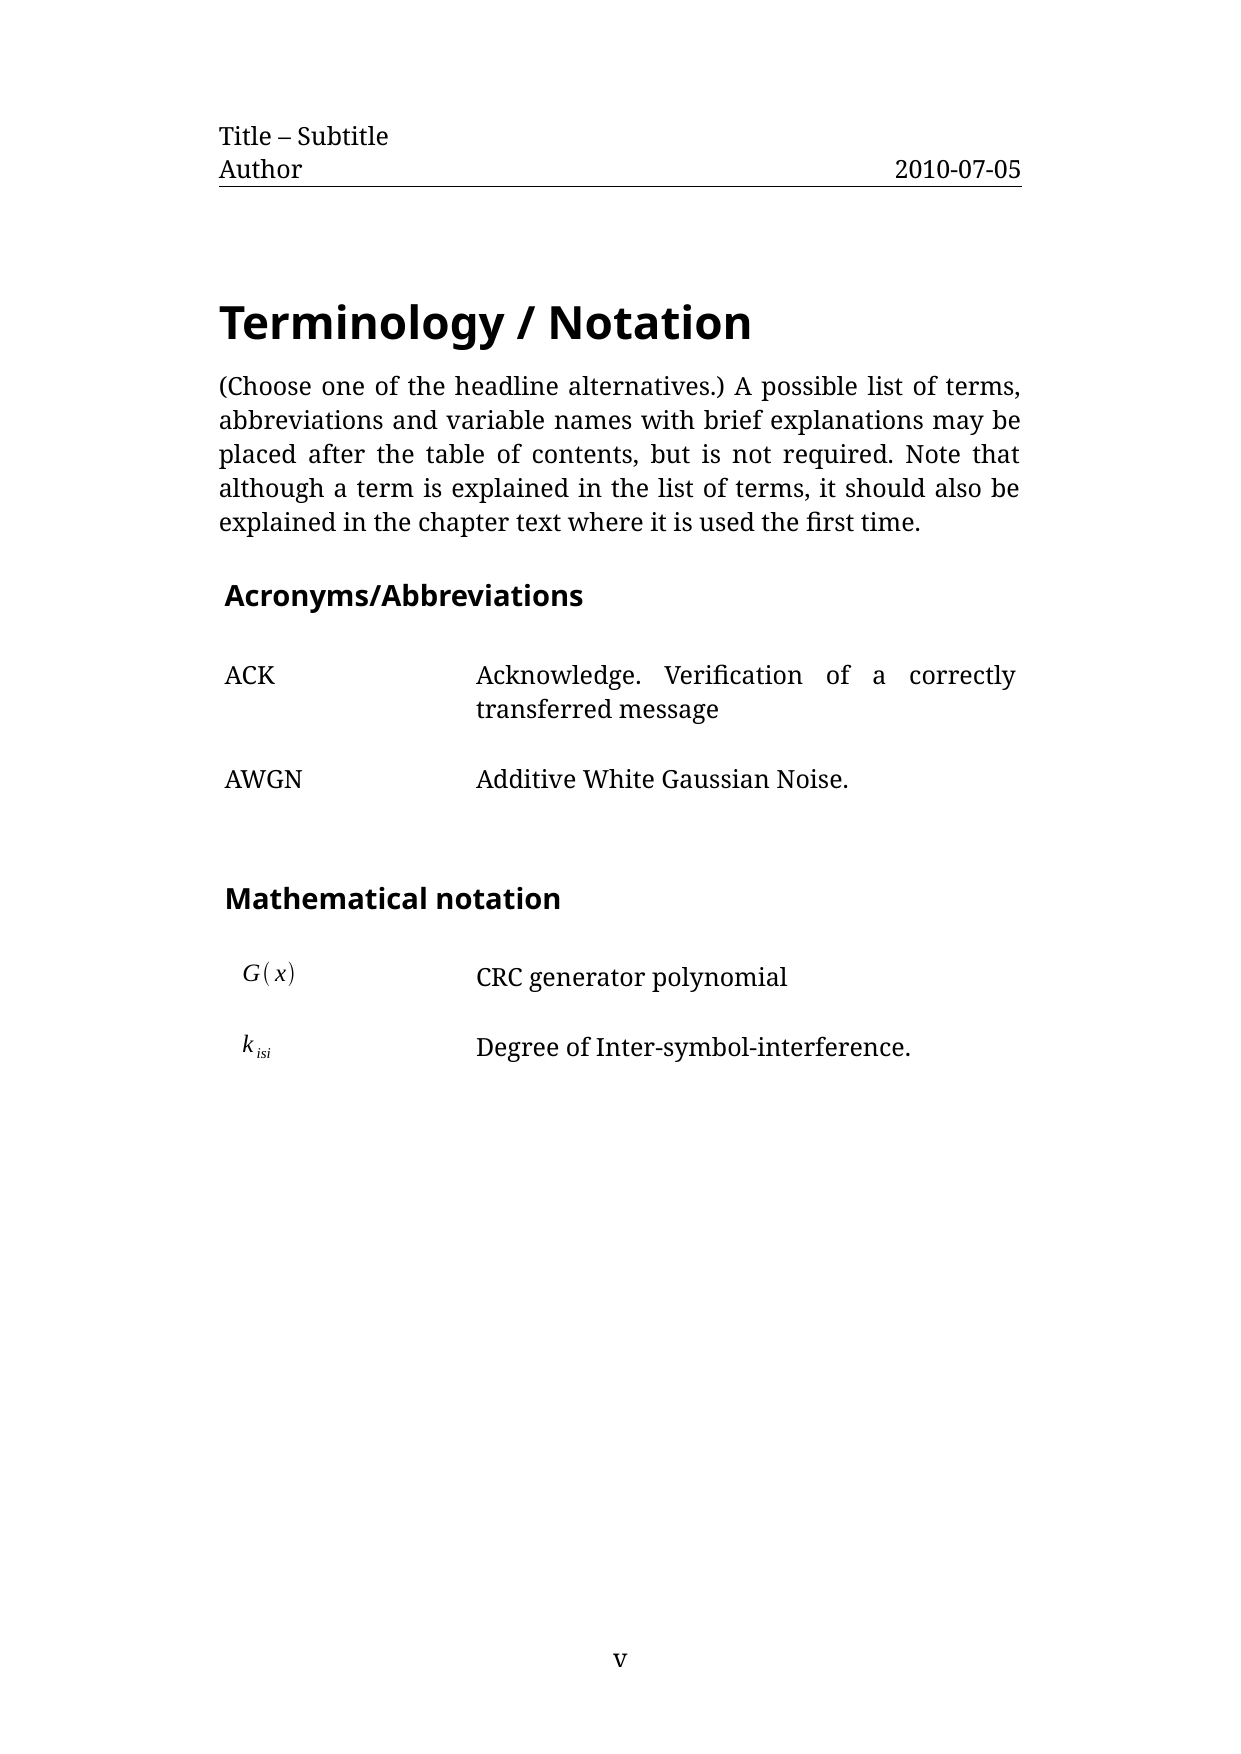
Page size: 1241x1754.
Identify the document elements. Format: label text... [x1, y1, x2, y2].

table_cell Degree of Inter-symbol-interference. [470, 1024, 1022, 1070]
table_header Mathematical notation [219, 866, 1022, 948]
table_cell [219, 948, 470, 1024]
subtitle (Choose one of the headline alternatives.) A possible list of terms, abbreviations and variable names with brief explanations may be placed after the table of contents, but is not required. Note that although a term is explained in the list of terms, it should also be explained in the chapter text where it is used the first time. [218, 369, 1022, 539]
subtitle Terminology / Notation [218, 291, 1022, 353]
table_cell AWGN [219, 756, 470, 801]
table_cell ACK [219, 646, 470, 756]
table_cell CRC generator polynomial [470, 948, 1022, 1024]
table_cell Additive White Gaussian Noise. [470, 756, 1022, 801]
table_header Acronyms/Abbreviations [219, 564, 1022, 646]
table_cell [219, 1024, 470, 1070]
table_cell Acknowledge. Verification of a correctly transferred message [470, 646, 1022, 756]
